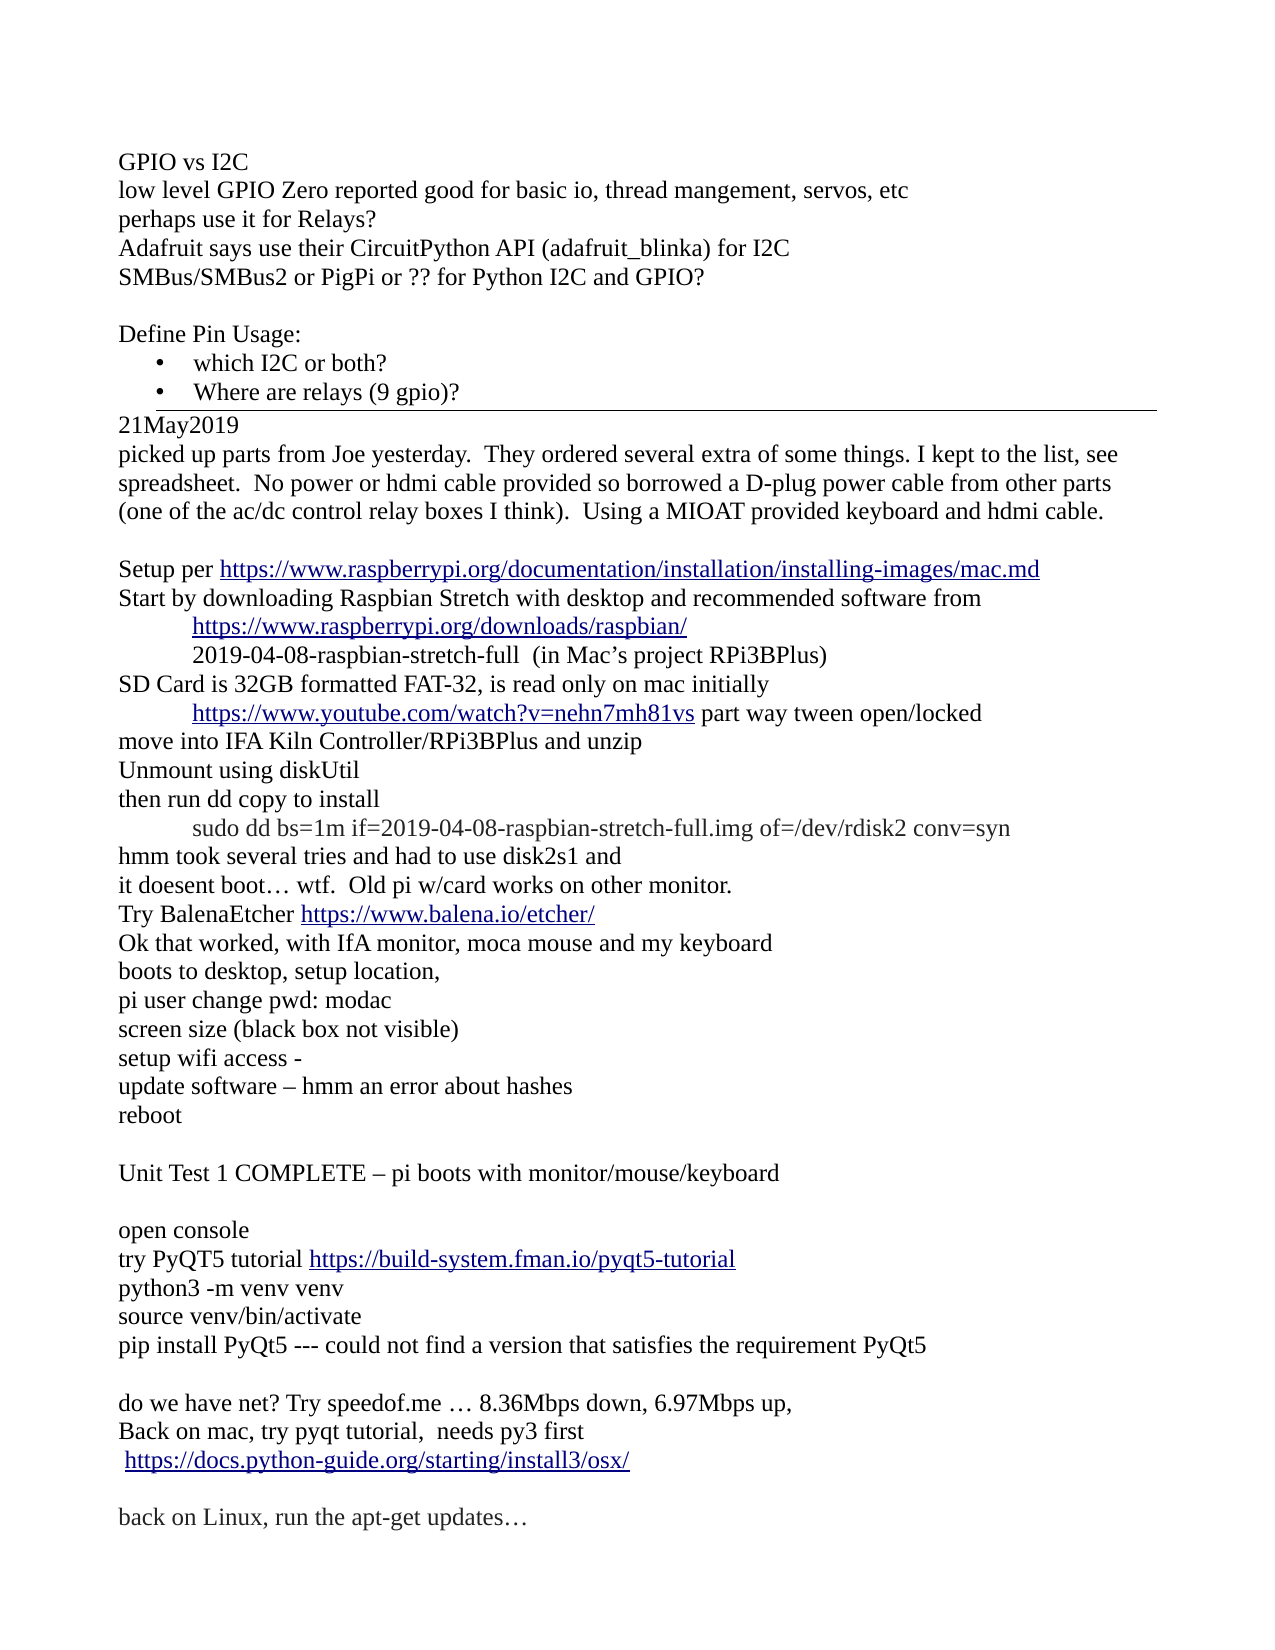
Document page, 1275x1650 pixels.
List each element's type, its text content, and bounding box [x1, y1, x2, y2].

text python3 -m venv venv [118, 1273, 1157, 1301]
text Ok that worked, with IfA monitor, moca mouse and my keyboard [118, 928, 1157, 956]
text picked up parts from Joe yesterday. They ordered several extra of some things. I kept to the list, see spreadsheet. No power or hdmi cable provided so borrowed a D-plug power cable from other parts (one of the ac/dc control relay boxes I think). Using a MIOAT provided keyboard and hdmi cable. [118, 439, 1157, 525]
text reboot [118, 1100, 1157, 1129]
text it doesent boot… wtf. Old pi w/card works on other monitor. [118, 870, 1157, 899]
text Start by downloading Raspbian Stretch with desktop and recommended software from [118, 583, 1157, 611]
list Where are relays (9 gpio)? [156, 377, 1157, 410]
text Adafruit says use their CircuitPython API (adafruit_blinka) for I2C [118, 233, 1157, 262]
text setup wifi access - [118, 1043, 1157, 1071]
list which I2C or both? [156, 348, 1157, 377]
text update software – hmm an error about hashes [118, 1071, 1157, 1100]
text Back on mac, try pyqt tutorial, needs py3 first [118, 1416, 1157, 1445]
text Setup per https://www.raspberrypi.org/documentation/installation/installing-images/mac.md [118, 554, 1157, 583]
text low level GPIO Zero reported good for basic io, thread mangement, servos, etc [118, 176, 1157, 204]
text boots to desktop, setup location, [118, 956, 1157, 985]
text then run dd copy to install [118, 784, 1157, 813]
text hmm took several tries and had to use disk2s1 and [118, 841, 1157, 870]
text perhaps use it for Relays? [118, 204, 1157, 233]
text source venv/bin/activate [118, 1301, 1157, 1330]
text Unmount using diskUtil [118, 755, 1157, 784]
text https://www.raspberrypi.org/downloads/raspbian/ [118, 611, 1157, 640]
text do we have net? Try speedof.me … 8.36Mbps down, 6.97Mbps up, [118, 1388, 1157, 1416]
text Unit Test 1 COMPLETE – pi boots with monitor/mouse/keyboard [118, 1158, 1157, 1186]
text pi user change pwd: modac [118, 985, 1157, 1014]
text SMBus/SMBus2 or PigPi or ?? for Python I2C and GPIO? [118, 262, 1157, 291]
text https://docs.python-guide.org/starting/install3/osx/ [118, 1445, 1157, 1474]
text SD Card is 32GB formatted FAT-32, is read only on mac initially [118, 669, 1157, 698]
text 2019-04-08-raspbian-stretch-full (in Mac’s project RPi3BPlus) [118, 640, 1157, 669]
text screen size (black box not visible) [118, 1014, 1157, 1043]
text back on Linux, run the apt-get updates… [118, 1502, 1157, 1531]
text open console [118, 1215, 1157, 1244]
text GPIO vs I2C [118, 147, 1157, 176]
text move into IFA Kiln Controller/RPi3BPlus and unzip [118, 726, 1157, 755]
text try PyQT5 tutorial https://build-system.fman.io/pyqt5-tutorial [118, 1244, 1157, 1273]
text 21May2019 [118, 410, 1157, 439]
text Define Pin Usage: [118, 319, 1157, 348]
text sudo dd bs=1m if=2019-04-08-raspbian-stretch-full.img of=/dev/rdisk2 conv=syn [118, 813, 1157, 841]
text https://www.youtube.com/watch?v=nehn7mh81vs part way tween open/locked [118, 698, 1157, 726]
text Try BalenaEtcher https://www.balena.io/etcher/ [118, 899, 1157, 928]
text pip install PyQt5 --- could not find a version that satisfies the requirement PyQt5 [118, 1330, 1157, 1359]
